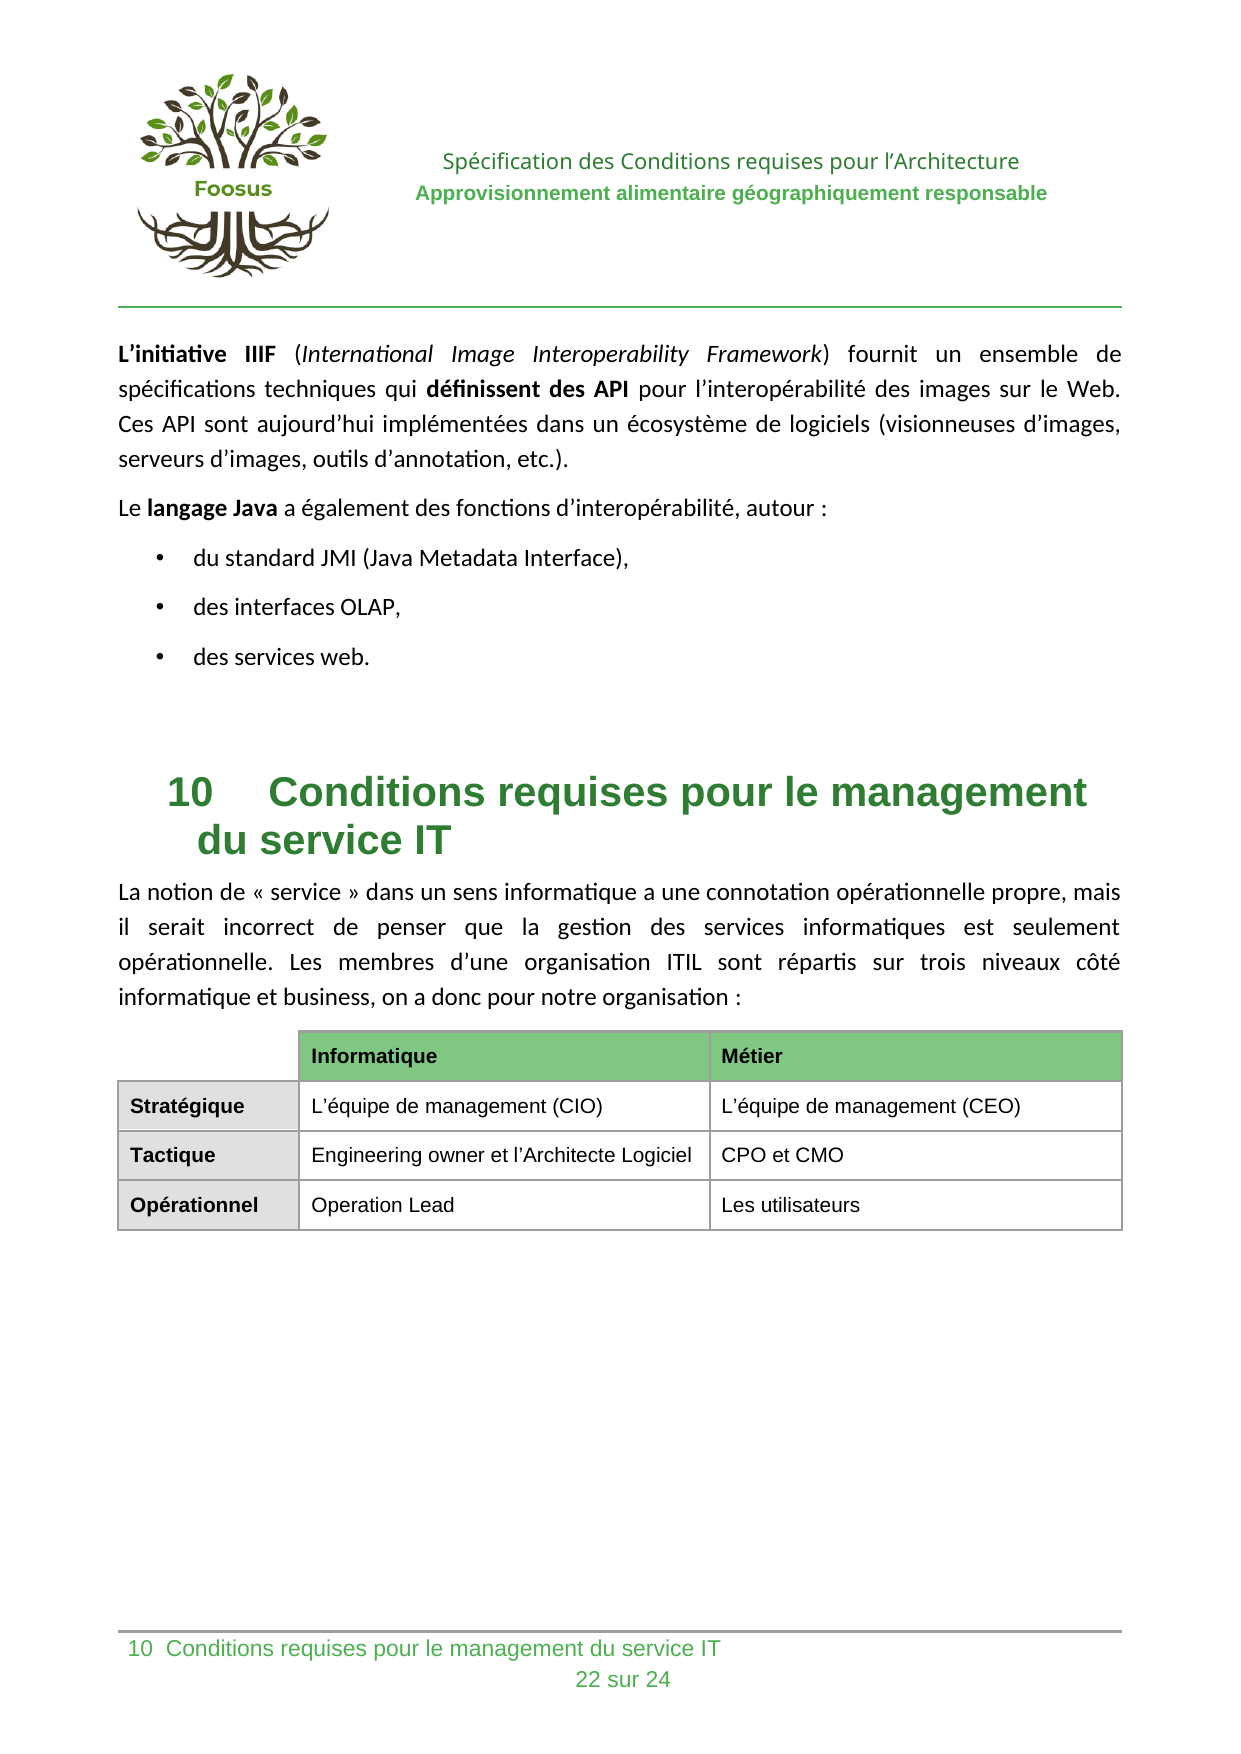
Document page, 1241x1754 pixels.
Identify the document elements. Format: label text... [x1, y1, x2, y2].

list des services web. [156, 641, 1122, 672]
table_cell Stratégique [119, 1082, 298, 1129]
table_header [118, 1030, 298, 1080]
table_cell CPO et CMO [711, 1132, 1121, 1179]
table_cell Opérationnel [119, 1181, 298, 1229]
table_cell Tactique [119, 1132, 298, 1179]
table_cell L’équipe de management (CEO) [711, 1082, 1121, 1129]
text Le langage Java a également des fonctions d’interopérabilité, autour : [118, 492, 1122, 523]
table_cell Les utilisateurs [711, 1181, 1121, 1229]
table_cell Operation Lead [300, 1181, 709, 1229]
table_header Informatique [300, 1033, 709, 1080]
table_cell Engineering owner et l’Architecte Logiciel [300, 1132, 709, 1179]
picture [126, 67, 340, 284]
list du standard JMI (Java Metadata Interface), [156, 542, 1122, 572]
table_header Métier [711, 1033, 1121, 1080]
list des interfaces OLAP, [156, 592, 1122, 622]
subtitle Conditions requises pour le management du service IT [155, 767, 1122, 863]
text L’initiative IIIF (International Image Interoperability Framework) fournit un ensemble de spécifications techniques qui définissent des API pour l’interopérabilité des images sur le Web. Ces API sont aujourd’hui implémentées dans un écosystème de logiciels (visionneuses d’images, serveurs d’images, outils d’annotation, etc.). [118, 338, 1122, 473]
text La notion de « service » dans un sens informatique a une connotation opérationnelle propre, mais il serait incorrect de penser que la gestion des services informatiques est seulement opérationnelle. Les membres d’une organisation ITIL sont répartis sur trois niveaux côté informatique et business, on a donc pour notre organisation : [118, 876, 1122, 1011]
table_cell L’équipe de management (CIO) [300, 1082, 709, 1129]
